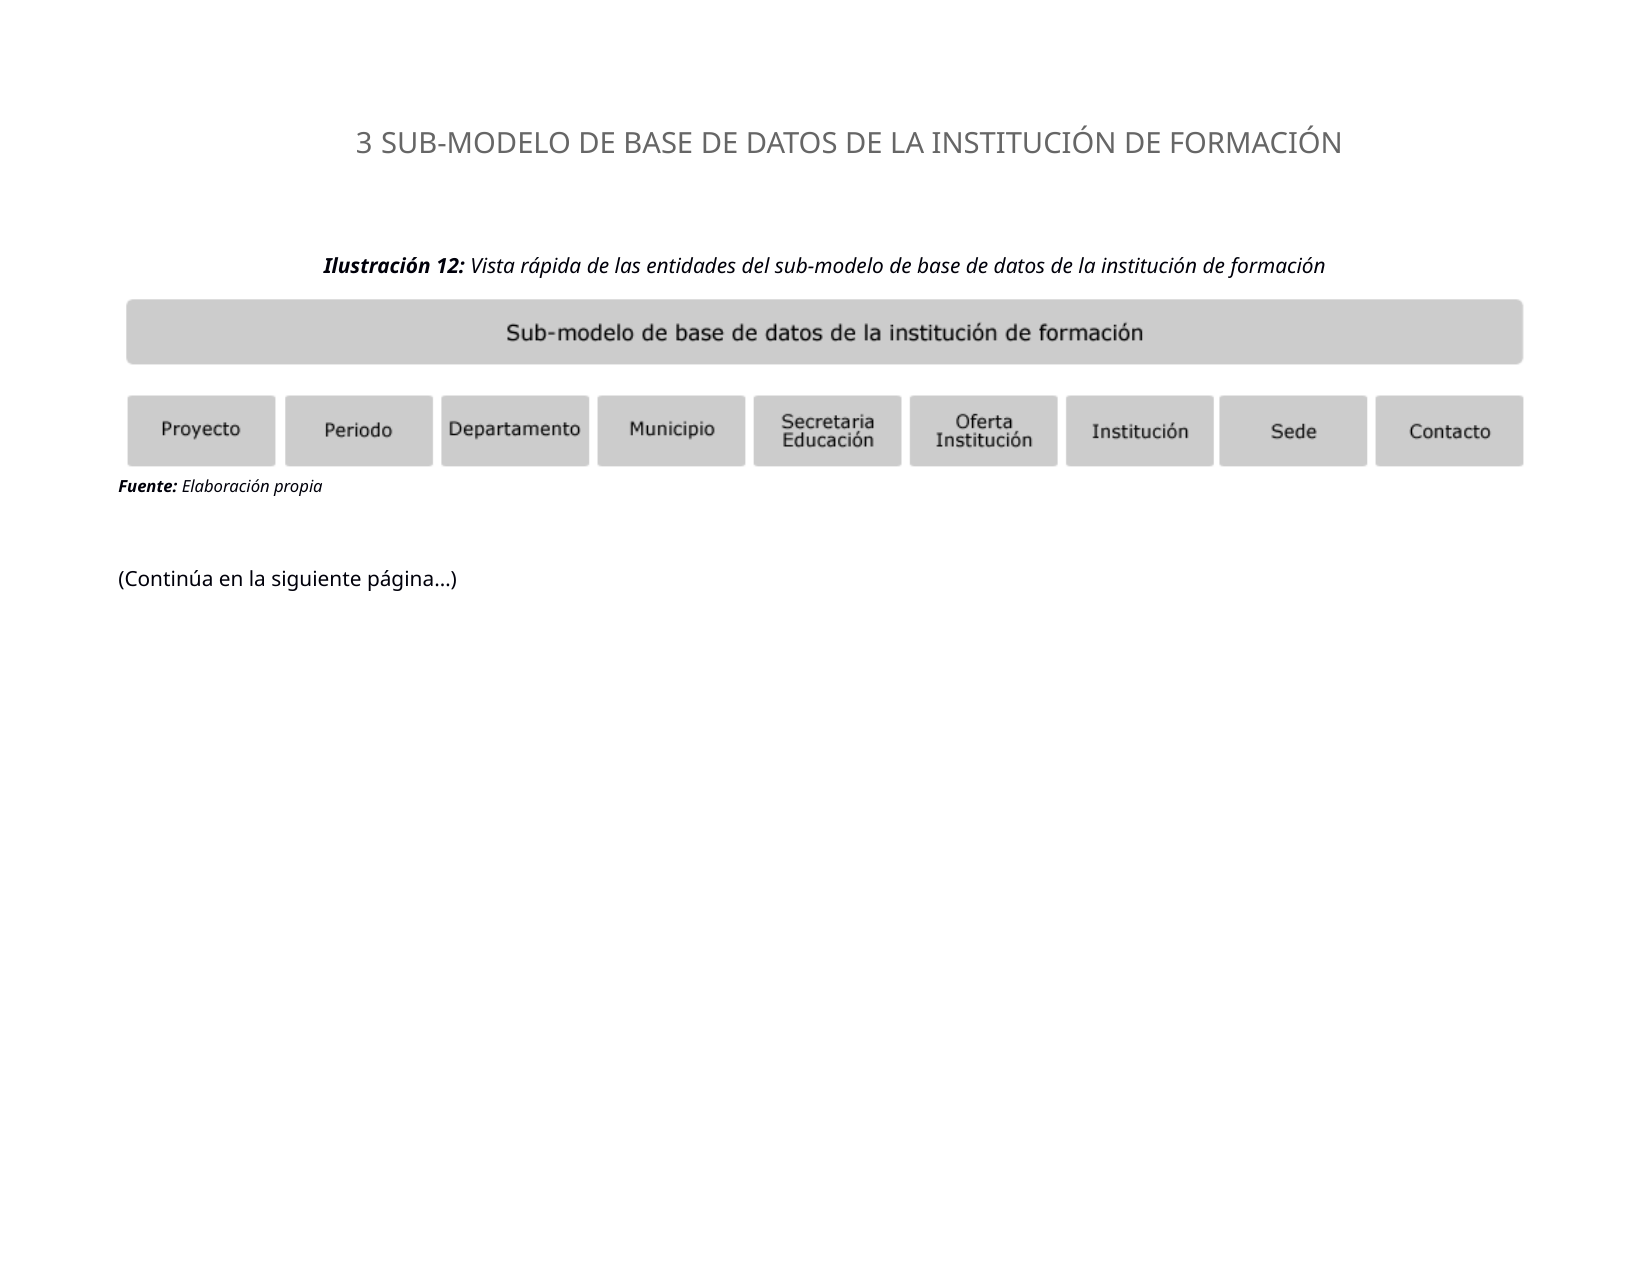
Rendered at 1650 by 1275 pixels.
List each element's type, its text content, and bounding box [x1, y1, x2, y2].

picture [118, 292, 1532, 475]
text Ilustración 12: Vista rápida de las entidades del sub-modelo de base de datos de la institución de formación [118, 251, 1532, 292]
text Fuente: Elaboración propia [118, 475, 1532, 498]
text (Continúa en la siguiente página…) [118, 564, 1532, 592]
subtitle Sub-modelo de base de datos de la institución de formación [148, 122, 1532, 162]
